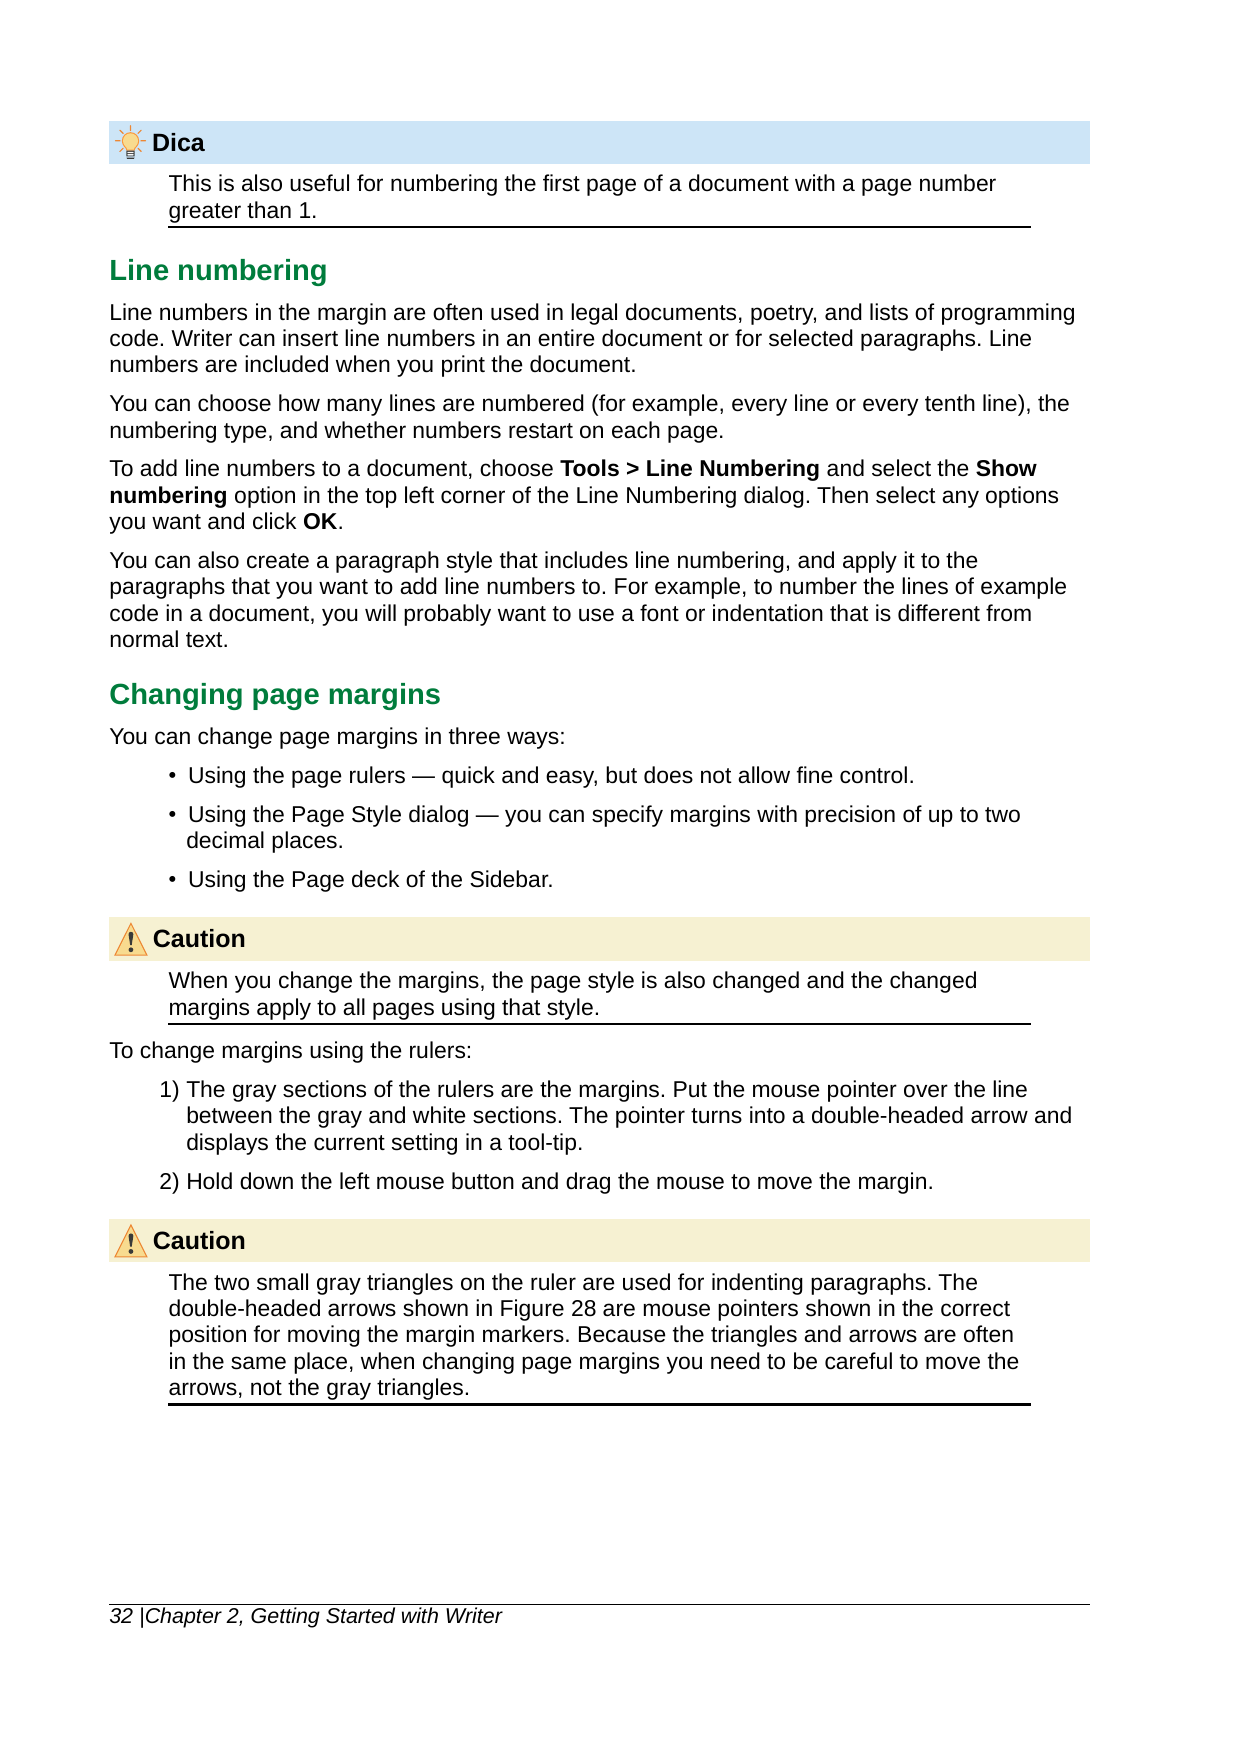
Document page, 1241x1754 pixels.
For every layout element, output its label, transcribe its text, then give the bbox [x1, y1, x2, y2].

list You can change page margins in three ways: [109, 723, 1090, 749]
subtitle Changing page margins [109, 677, 1090, 711]
list Using the Page deck of the Sidebar. [168, 866, 1090, 892]
list Using the Page Style dialog — you can specify margins with precision of up to two decimal places. [168, 801, 1090, 853]
text To add line numbers to a document, choose Tools > Line Numbering and select the Show numbering option in the top left corner of the Line Numbering dialog. Then select any options you want and click OK. [109, 455, 1090, 534]
subtitle Dica [109, 121, 1090, 164]
text When you change the margins, the page style is also changed and the changed margins apply to all pages using that style. [168, 967, 1031, 1023]
text The two small gray triangles on the ruler are used for indenting paragraphs. The double-headed arrows shown in Figure 28 are mouse pointers shown in the correct position for moving the margin markers. Because the triangles and arrows are often in the same place, when changing page margins you need to be careful to move the arrows, not the gray triangles. [168, 1269, 1031, 1403]
text You can choose how many lines are numbered (for example, every line or every tenth line), the numbering type, and whether numbers restart on each page. [109, 390, 1090, 443]
text This is also useful for numbering the first page of a document with a page number greater than 1. [168, 170, 1031, 226]
subtitle Caution [109, 1219, 1090, 1262]
subtitle Caution [109, 917, 1090, 961]
list To change margins using the rulers: [109, 1037, 1090, 1064]
list Hold down the left mouse button and drag the mouse to move the margin. [186, 1168, 1090, 1194]
text Line numbers in the margin are often used in legal documents, poetry, and lists of programming code. Writer can insert line numbers in an entire document or for selected paragraphs. Line numbers are included when you print the document. [109, 299, 1090, 378]
text You can also create a paragraph style that includes line numbering, and apply it to the paragraphs that you want to add line numbers to. For example, to number the lines of example code in a document, you will probably want to use a font or indentation that is different from normal text. [109, 547, 1090, 652]
list Using the page rulers — quick and easy, but does not allow fine control. [168, 762, 1090, 788]
list The gray sections of the rulers are the margins. Put the mouse pointer over the line between the gray and white sections. The pointer turns into a double-headed arrow and displays the current setting in a tool-tip. [186, 1076, 1090, 1155]
subtitle Line numbering [109, 253, 1090, 286]
